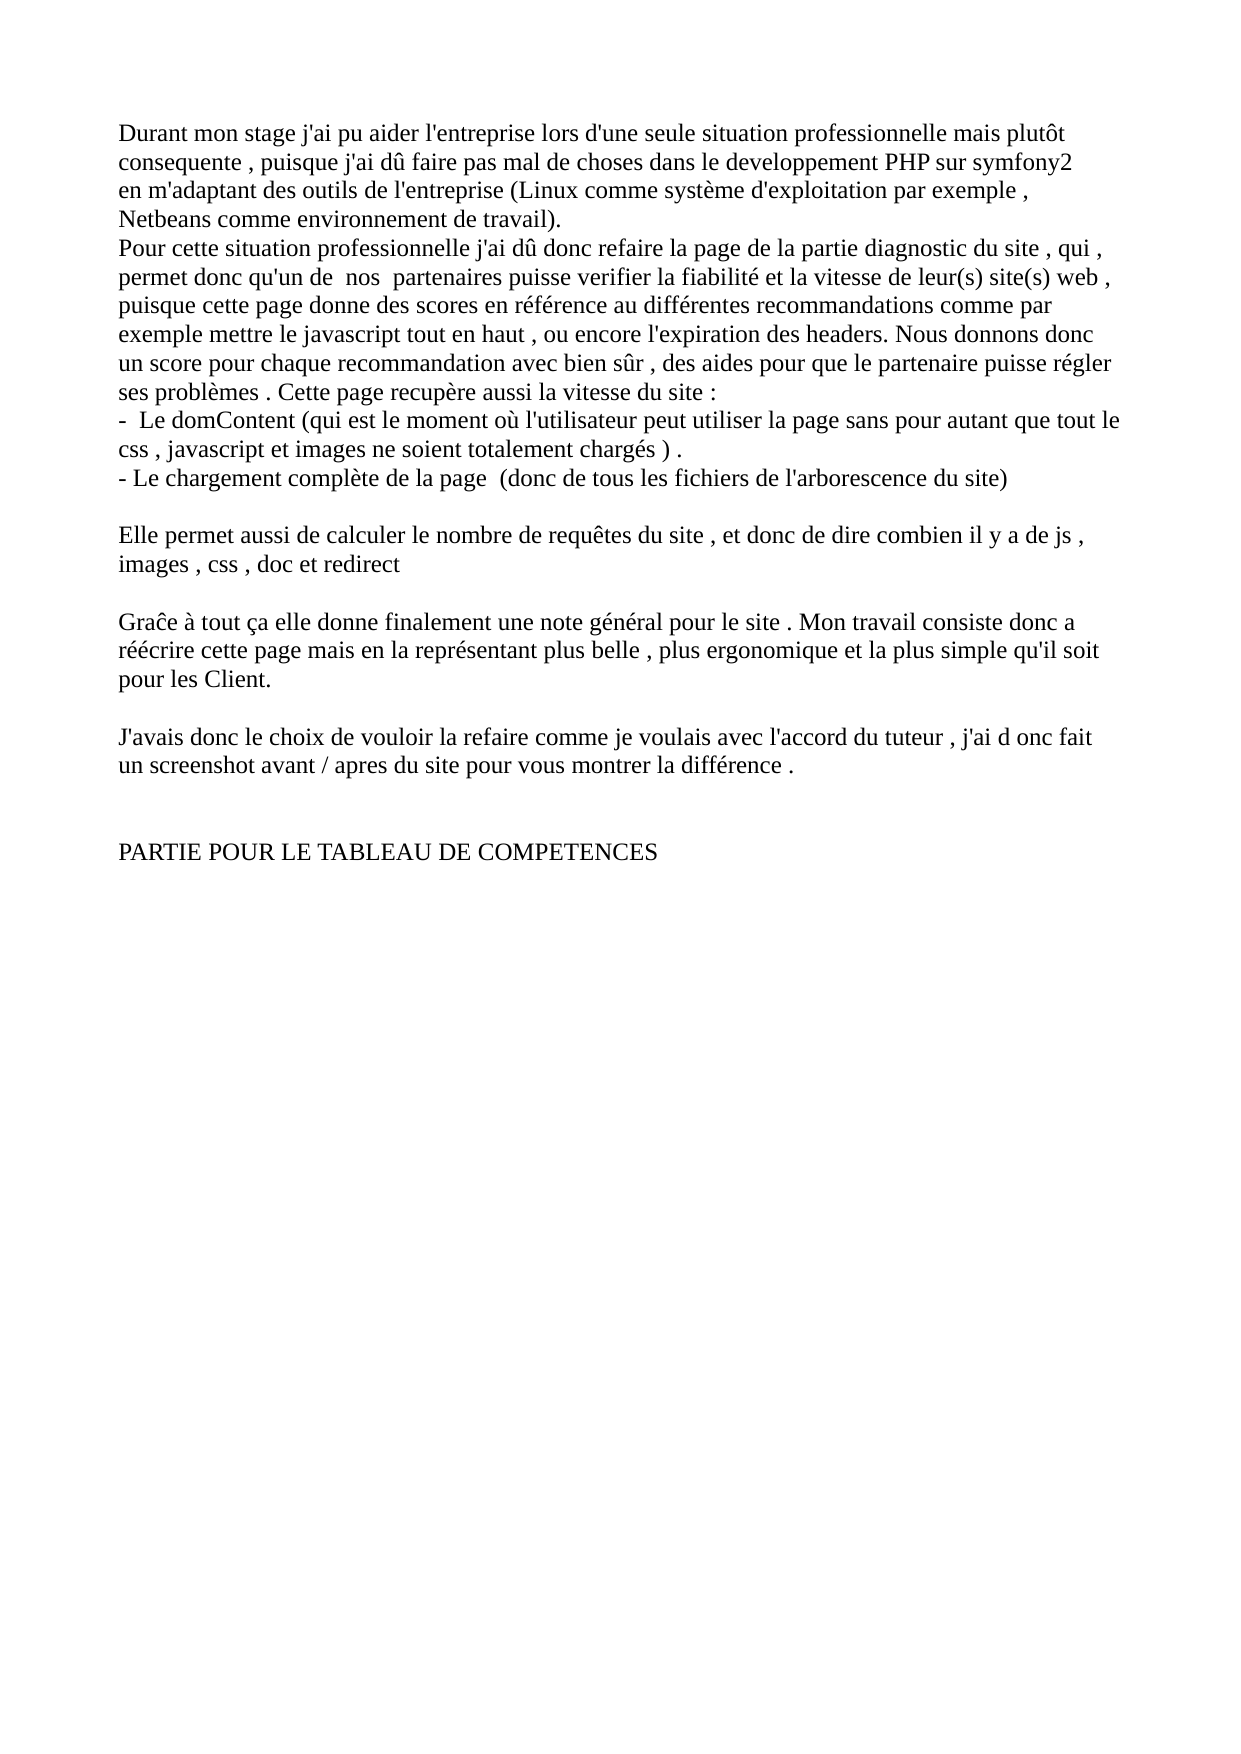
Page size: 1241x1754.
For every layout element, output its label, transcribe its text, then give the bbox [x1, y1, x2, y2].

text - Le domContent (qui est le moment où l'utilisateur peut utiliser la page sans pour autant que tout le css , javascript et images ne soient totalement chargés ) . [118, 406, 1122, 463]
text - Le chargement complète de la page (donc de tous les fichiers de l'arborescence du site) [118, 463, 1122, 492]
text Graĉe à tout ça elle donne finalement une note général pour le site . Mon travail consiste donc a réécrire cette page mais en la représentant plus belle , plus ergonomique et la plus simple qu'il soit pour les Client. [118, 607, 1122, 693]
text Pour cette situation professionnelle j'ai dû donc refaire la page de la partie diagnostic du site , qui , permet donc qu'un de nos partenaires puisse verifier la fiabilité et la vitesse de leur(s) site(s) web , puisque cette page donne des scores en référence au différentes recommandations comme par exemple mettre le javascript tout en haut , ou encore l'expiration des headers. Nous donnons donc un score pour chaque recommandation avec bien sûr , des aides pour que le partenaire puisse régler ses problèmes . Cette page recupère aussi la vitesse du site : [118, 233, 1122, 406]
text Elle permet aussi de calculer le nombre de requêtes du site , et donc de dire combien il y a de js , images , css , doc et redirect [118, 521, 1122, 578]
text en m'adaptant des outils de l'entreprise (Linux comme système d'exploitation par exemple , Netbeans comme environnement de travail). [118, 176, 1122, 233]
text PARTIE POUR LE TABLEAU DE COMPETENCES [118, 837, 1122, 866]
text J'avais donc le choix de vouloir la refaire comme je voulais avec l'accord du tuteur , j'ai d onc fait un screenshot avant / apres du site pour vous montrer la différence . [118, 722, 1122, 779]
text Durant mon stage j'ai pu aider l'entreprise lors d'une seule situation professionnelle mais plutôt consequente , puisque j'ai dû faire pas mal de choses dans le developpement PHP sur symfony2 [118, 118, 1122, 176]
